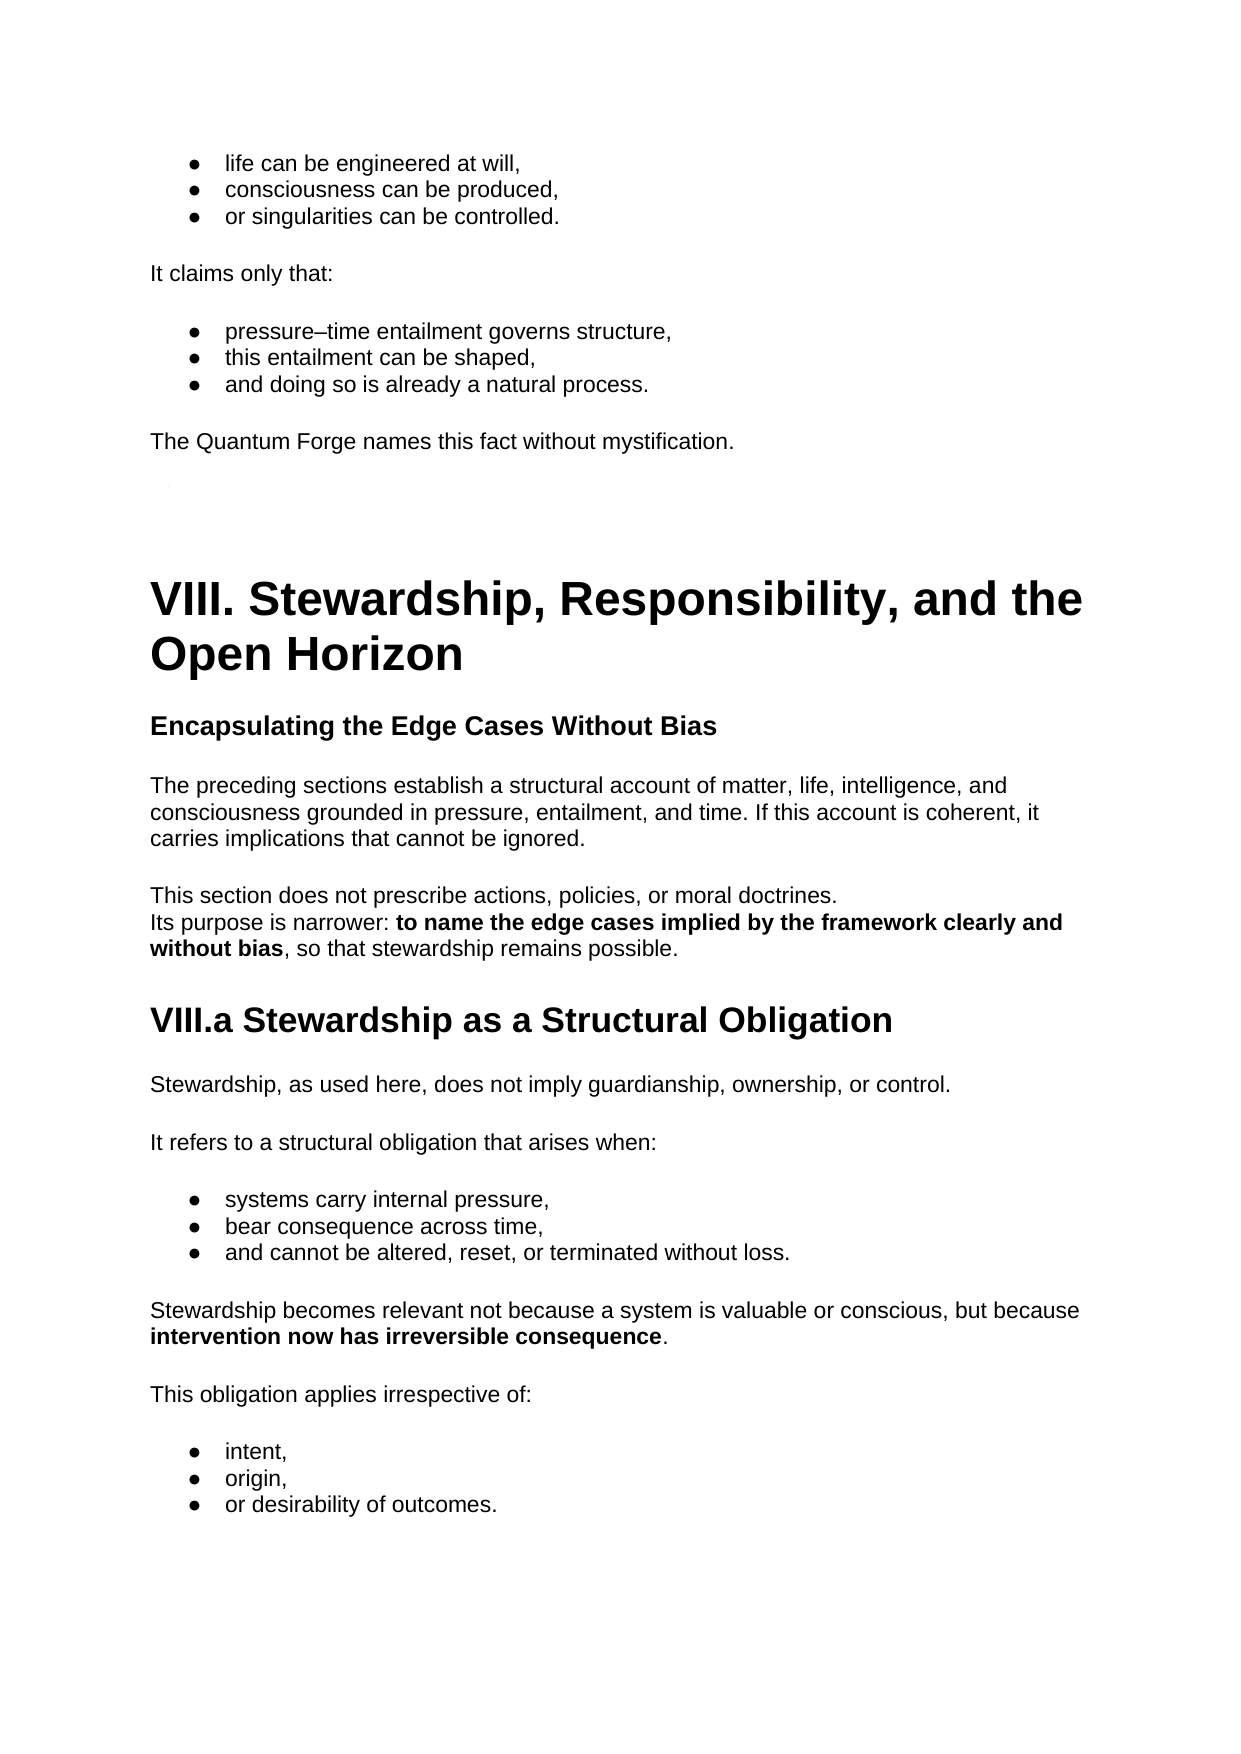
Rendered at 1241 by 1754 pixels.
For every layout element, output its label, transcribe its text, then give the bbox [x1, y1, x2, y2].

list pressure–time entailment governs structure, [187, 318, 1090, 344]
list this entailment can be shaped, [187, 344, 1090, 371]
subtitle Encapsulating the Edge Cases Without Bias [150, 710, 1090, 741]
list intent, [187, 1438, 1090, 1464]
list and cannot be altered, reset, or terminated without loss. [187, 1239, 1090, 1265]
list and doing so is already a natural process. [187, 371, 1090, 397]
list consciousness can be produced, [187, 176, 1090, 203]
text This section does not prescribe actions, policies, or moral doctrines. Its purpose is narrower: to name the edge cases implied by the framework clearly and without bias, so that stewardship remains possible. [150, 882, 1090, 962]
subtitle VIII.a Stewardship as a Structural Obligation [150, 999, 1090, 1040]
list bear consequence across time, [187, 1213, 1090, 1239]
list or desirability of outcomes. [187, 1491, 1090, 1517]
text It refers to a structural obligation that arises when: [150, 1129, 1090, 1155]
text The preceding sections establish a structural account of matter, life, intelligence, and consciousness grounded in pressure, entailment, and time. If this account is coherent, it carries implications that cannot be ignored. [150, 772, 1090, 851]
list life can be engineered at will, [187, 150, 1090, 176]
subtitle VIII. Stewardship, Responsibility, and the Open Horizon [150, 570, 1090, 681]
list origin, [187, 1464, 1090, 1491]
text Stewardship, as used here, does not imply guardianship, ownership, or control. [150, 1071, 1090, 1097]
text This obligation applies irrespective of: [150, 1381, 1090, 1407]
list or singularities can be controlled. [187, 203, 1090, 229]
text It claims only that: [150, 260, 1090, 287]
text Stewardship becomes relevant not because a system is valuable or conscious, but because intervention now has irreversible consequence. [150, 1297, 1090, 1349]
list systems carry internal pressure, [187, 1186, 1090, 1213]
text The Quantum Forge names this fact without mystification. [150, 428, 1090, 454]
